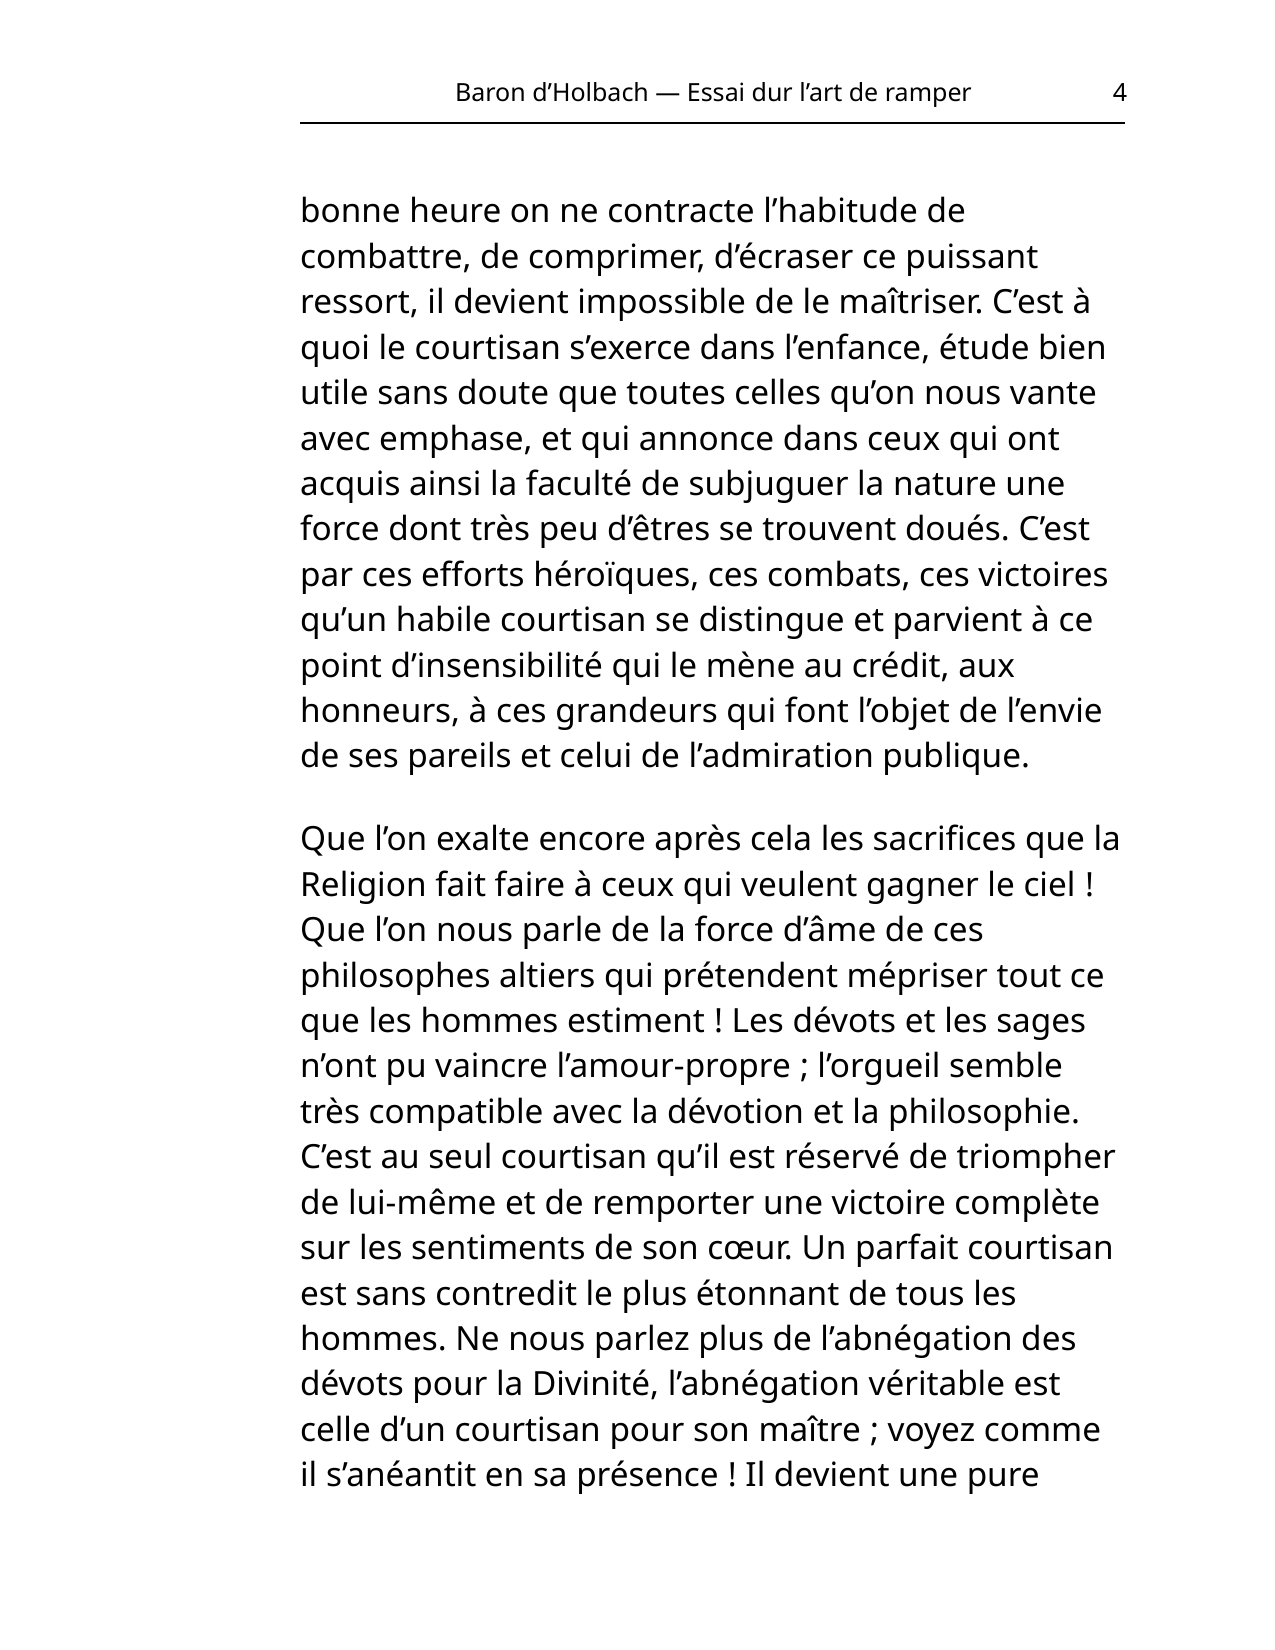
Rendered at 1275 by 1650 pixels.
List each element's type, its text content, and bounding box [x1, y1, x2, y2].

text bonne heure on ne contracte l’habitude de combattre, de comprimer, d’écraser ce puissant ressort, il devient impossible de le maîtriser. C’est à quoi le courtisan s’exerce dans l’enfance, étude bien utile sans doute que toutes celles qu’on nous vante avec emphase, et qui annonce dans ceux qui ont acquis ainsi la faculté de subjuguer la nature une force dont très peu d’êtres se trouvent doués. C’est par ces efforts héroïques, ces combats, ces victoires qu’un habile courtisan se distingue et parvient à ce point d’insensibilité qui le mène au crédit, aux honneurs, à ces grandeurs qui font l’objet de l’envie de ses pareils et celui de l’admiration publique. [300, 187, 1125, 778]
text Que l’on exalte encore après cela les sacrifices que la Religion fait faire à ceux qui veulent gagner le ciel ! Que l’on nous parle de la force d’âme de ces philosophes altiers qui prétendent mépriser tout ce que les hommes estiment ! Les dévots et les sages n’ont pu vaincre l’amour-propre ; l’orgueil semble très compatible avec la dévotion et la philosophie. C’est au seul courtisan qu’il est réservé de triompher de lui-même et de remporter une victoire complète sur les sentiments de son cœur. Un parfait courtisan est sans contredit le plus étonnant de tous les hommes. Ne nous parlez plus de l’abnégation des dévots pour la Divinité, l’abnégation véritable est celle d’un courtisan pour son maître ; voyez comme il s’anéantit en sa présence ! Il devient une pure [300, 815, 1125, 1496]
